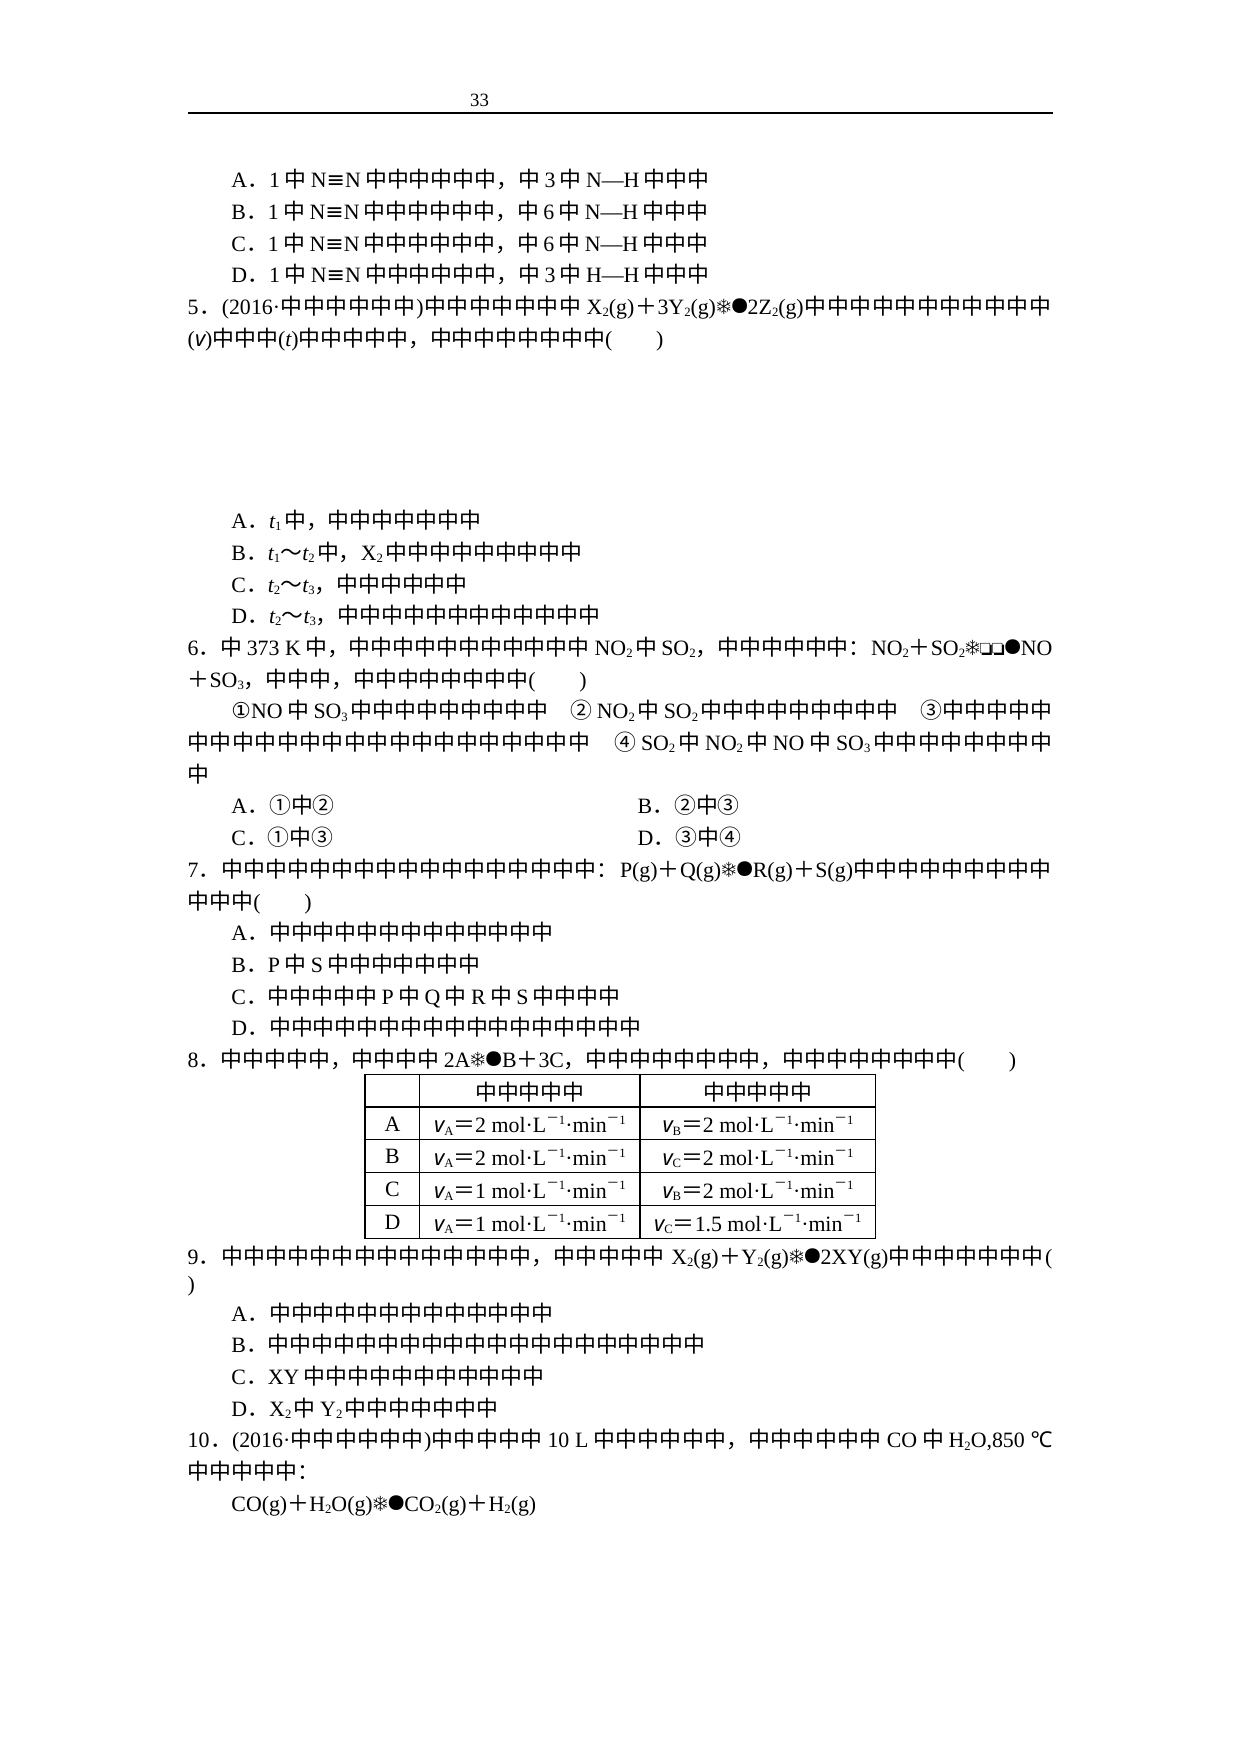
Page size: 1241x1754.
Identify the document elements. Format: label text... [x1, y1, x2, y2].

text B．P中S中中中中中中中 [187, 947, 1053, 979]
text A．t1中，中中中中中中中 [187, 503, 1053, 535]
text 6．中373 K中，中中中中中中中中中中中NO2中SO2，中中中中中中：NO2＋SO2NO＋SO3，中中中，中中中中中中中中( ) [187, 630, 1053, 693]
text A．中中中中中中中中中中中中中 [187, 1296, 1053, 1327]
text D．1中N≡N中中中中中中，中3中H—H中中中 [187, 257, 1053, 289]
table_cell D [366, 1206, 419, 1238]
table_cell vC＝1.5 mol·L－1·min－1 [641, 1206, 875, 1238]
text C．①中③ D．③中④ [187, 820, 1053, 852]
text 10．(2016·中中中中中中)中中中中中10 L中中中中中中，中中中中中中CO中H2O,850 ℃中中中中中： [187, 1422, 1053, 1486]
text D．中中中中中中中中中中中中中中中中中 [187, 1010, 1053, 1042]
text ①NO中SO3中中中中中中中中中 ②NO2中SO2中中中中中中中中中 ③中中中中中中中中中中中中中中中中中中中中中中中 ④SO2中NO2中NO中SO3中中中中中中中中中 [187, 693, 1053, 788]
table_cell vC＝2 mol·L－1·min－1 [641, 1140, 875, 1172]
table_header 中中中中中 [641, 1075, 875, 1106]
table_cell vB＝2 mol·L－1·min－1 [641, 1108, 875, 1139]
table_cell C [366, 1173, 419, 1205]
text C．XY中中中中中中中中中中中 [187, 1359, 1053, 1391]
table_cell B [366, 1140, 419, 1172]
text A．1中N≡N中中中中中中，中3中N—H中中中 [187, 162, 1053, 194]
text 7．中中中中中中中中中中中中中中中中中：P(g)＋Q(g)R(g)＋S(g)中中中中中中中中中中中中( ) [187, 852, 1053, 915]
table_cell A [366, 1108, 419, 1139]
table_cell vB＝2 mol·L－1·min－1 [641, 1173, 875, 1205]
text C．1中N≡N中中中中中中，中6中N—H中中中 [187, 226, 1053, 257]
text CO(g)＋H2O(g)CO2(g)＋H2(g) [187, 1486, 1053, 1518]
text D．t2～t3，中中中中中中中中中中中中 [187, 598, 1053, 630]
text B．t1～t2中，X2中中中中中中中中中 [187, 535, 1053, 567]
text C．中中中中中P中Q中R中S中中中中 [187, 979, 1053, 1010]
text B．1中N≡N中中中中中中，中6中N—H中中中 [187, 194, 1053, 226]
table_cell vA＝2 mol·L－1·min－1 [420, 1140, 639, 1172]
table_cell vA＝2 mol·L－1·min－1 [420, 1108, 639, 1139]
picture [556, 352, 728, 504]
table_header [366, 1075, 419, 1106]
text 5．(2016·中中中中中中)中中中中中中中X2(g)＋3Y2(g)2Z2(g)中中中中中中中中中中中(v)中中中(t)中中中中中，中中中中中中中中( ) [187, 289, 1053, 353]
table_cell vA＝1 mol·L－1·min－1 [420, 1206, 639, 1238]
text B．中中中中中中中中中中中中中中中中中中中中 [187, 1327, 1053, 1359]
text C．t2～t3，中中中中中中 [187, 567, 1053, 598]
table_header 中中中中中 [420, 1075, 639, 1106]
text D．X2中Y2中中中中中中中 [187, 1391, 1053, 1422]
text 8．中中中中中，中中中中2AB＋3C，中中中中中中中中，中中中中中中中中( ) [187, 1042, 1053, 1074]
text 9．中中中中中中中中中中中中中中，中中中中中X2(g)＋Y2(g)2XY(g)中中中中中中中( ) [187, 1239, 1053, 1296]
text A．中中中中中中中中中中中中中 [187, 915, 1053, 947]
text A．①中② B．②中③ [187, 788, 1053, 820]
table_cell vA＝1 mol·L－1·min－1 [420, 1173, 639, 1205]
